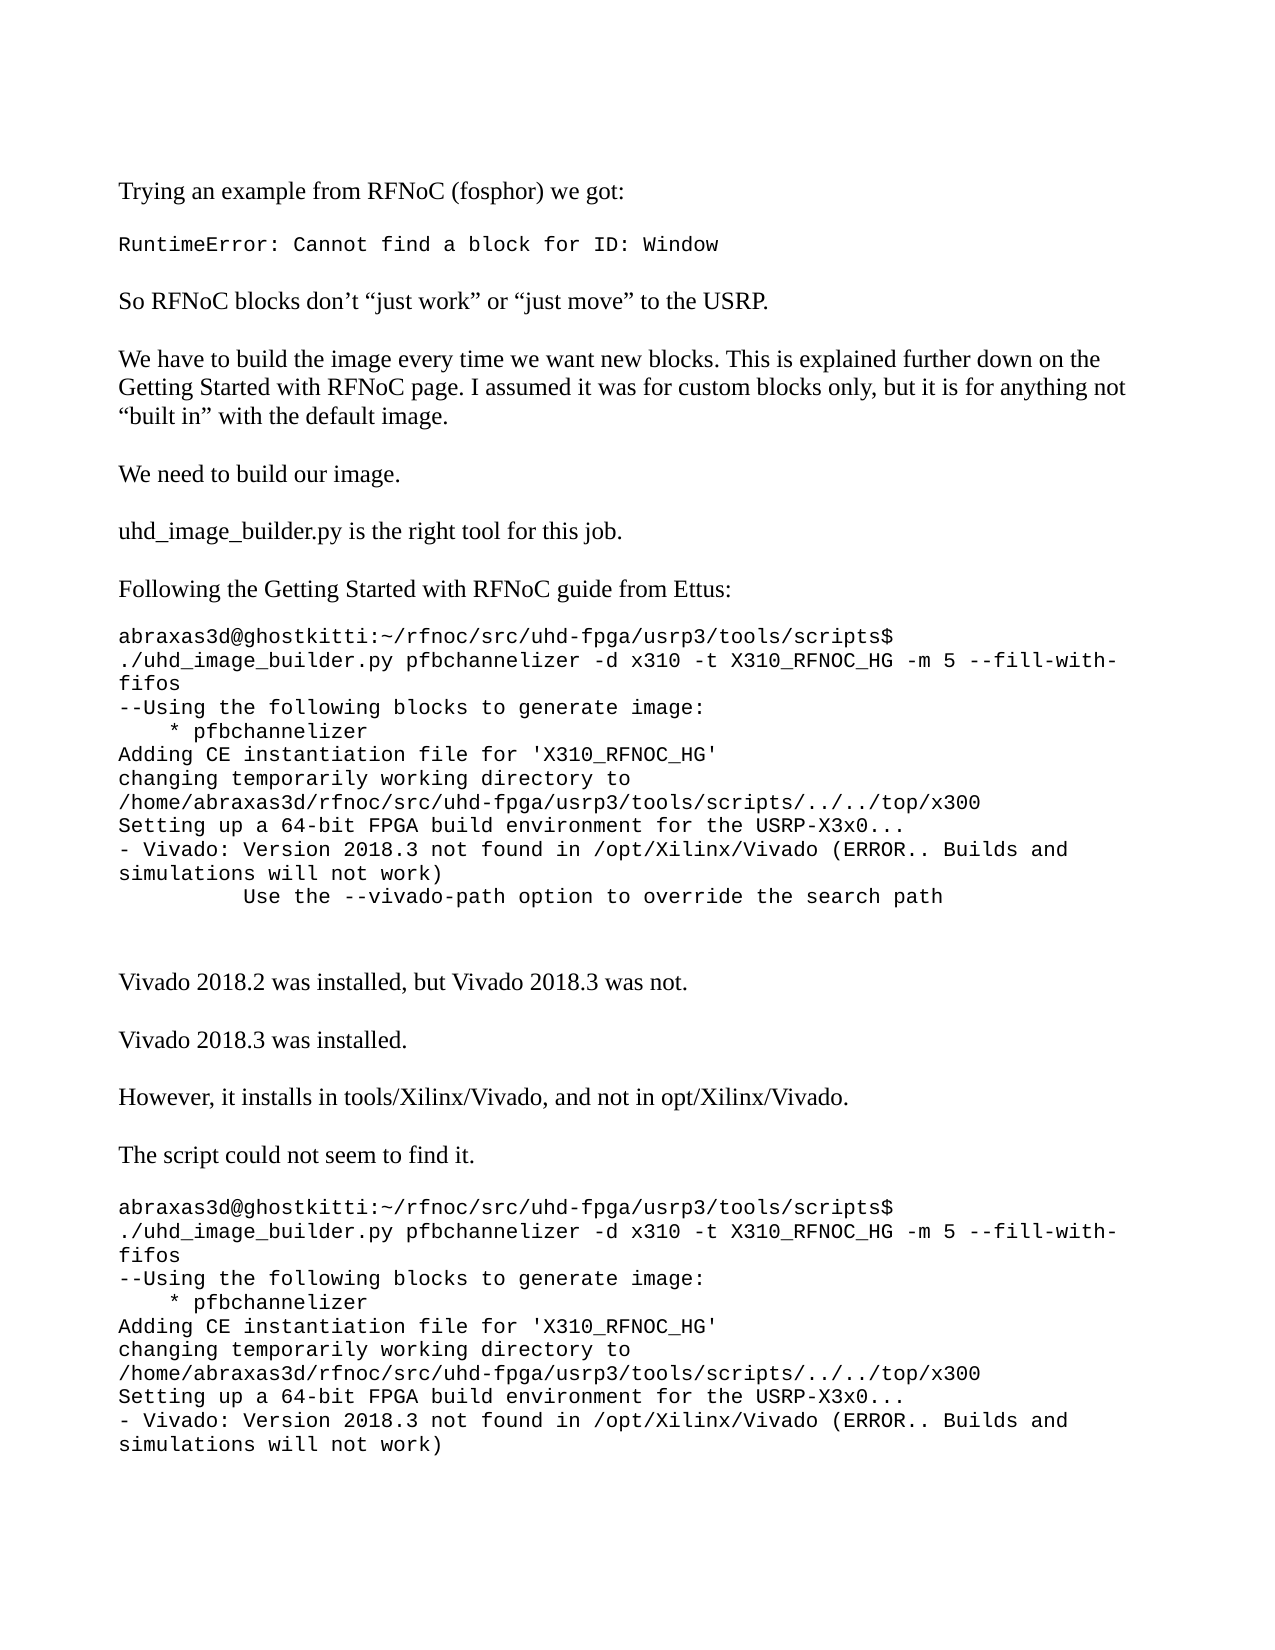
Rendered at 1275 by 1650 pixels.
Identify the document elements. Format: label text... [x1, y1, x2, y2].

text - Vivado: Version 2018.3 not found in /opt/Xilinx/Vivado (ERROR.. Builds and simulations will not work) [118, 1410, 1157, 1457]
text Trying an example from RFNoC (fosphor) we got: [118, 176, 1157, 205]
text Use the --vivado-path option to override the search path [118, 886, 1157, 910]
text abraxas3d@ghostkitti:~/rfnoc/src/uhd-fpga/usrp3/tools/scripts$ ./uhd_image_builder.py pfbchannelizer -d x310 -t X310_RFNOC_HG -m 5 --fill-with-fifos [118, 1197, 1157, 1268]
text - Vivado: Version 2018.3 not found in /opt/Xilinx/Vivado (ERROR.. Builds and simulations will not work) [118, 839, 1157, 886]
text Vivado 2018.2 was installed, but Vivado 2018.3 was not. Vivado 2018.3 was installed. [118, 967, 1157, 1054]
text We need to build our image. uhd_image_builder.py is the right tool for this job. [118, 459, 1157, 574]
text Setting up a 64-bit FPGA build environment for the USRP-X3x0... [118, 1387, 1157, 1410]
text However, it installs in tools/Xilinx/Vivado, and not in opt/Xilinx/Vivado. The script could not seem to find it. [118, 1082, 1157, 1169]
text * pfbchannelizer [118, 1292, 1157, 1316]
text * pfbchannelizer [118, 721, 1157, 744]
text Following the Getting Started with RFNoC guide from Ettus: [118, 574, 1157, 602]
text abraxas3d@ghostkitti:~/rfnoc/src/uhd-fpga/usrp3/tools/scripts$ ./uhd_image_builder.py pfbchannelizer -d x310 -t X310_RFNOC_HG -m 5 --fill-with-fifos [118, 602, 1157, 697]
text Setting up a 64-bit FPGA build environment for the USRP-X3x0... [118, 815, 1157, 839]
text --Using the following blocks to generate image: [118, 1268, 1157, 1292]
text Adding CE instantiation file for 'X310_RFNOC_HG' [118, 1316, 1157, 1339]
text changing temporarily working directory to /home/abraxas3d/rfnoc/src/uhd-fpga/usrp3/tools/scripts/../../top/x300 [118, 1339, 1157, 1387]
text --Using the following blocks to generate image: [118, 697, 1157, 721]
text Adding CE instantiation file for 'X310_RFNOC_HG' [118, 744, 1157, 768]
text So RFNoC blocks don’t “just work” or “just move” to the USRP. We have to build the image every time we want new blocks. This is explained further down on the Getting Started with RFNoC page. I assumed it was for custom blocks only, but it is for anything not “built in” with the default image. [118, 286, 1157, 430]
text changing temporarily working directory to /home/abraxas3d/rfnoc/src/uhd-fpga/usrp3/tools/scripts/../../top/x300 [118, 768, 1157, 815]
text RuntimeError: Cannot find a block for ID: Window [118, 234, 1157, 257]
